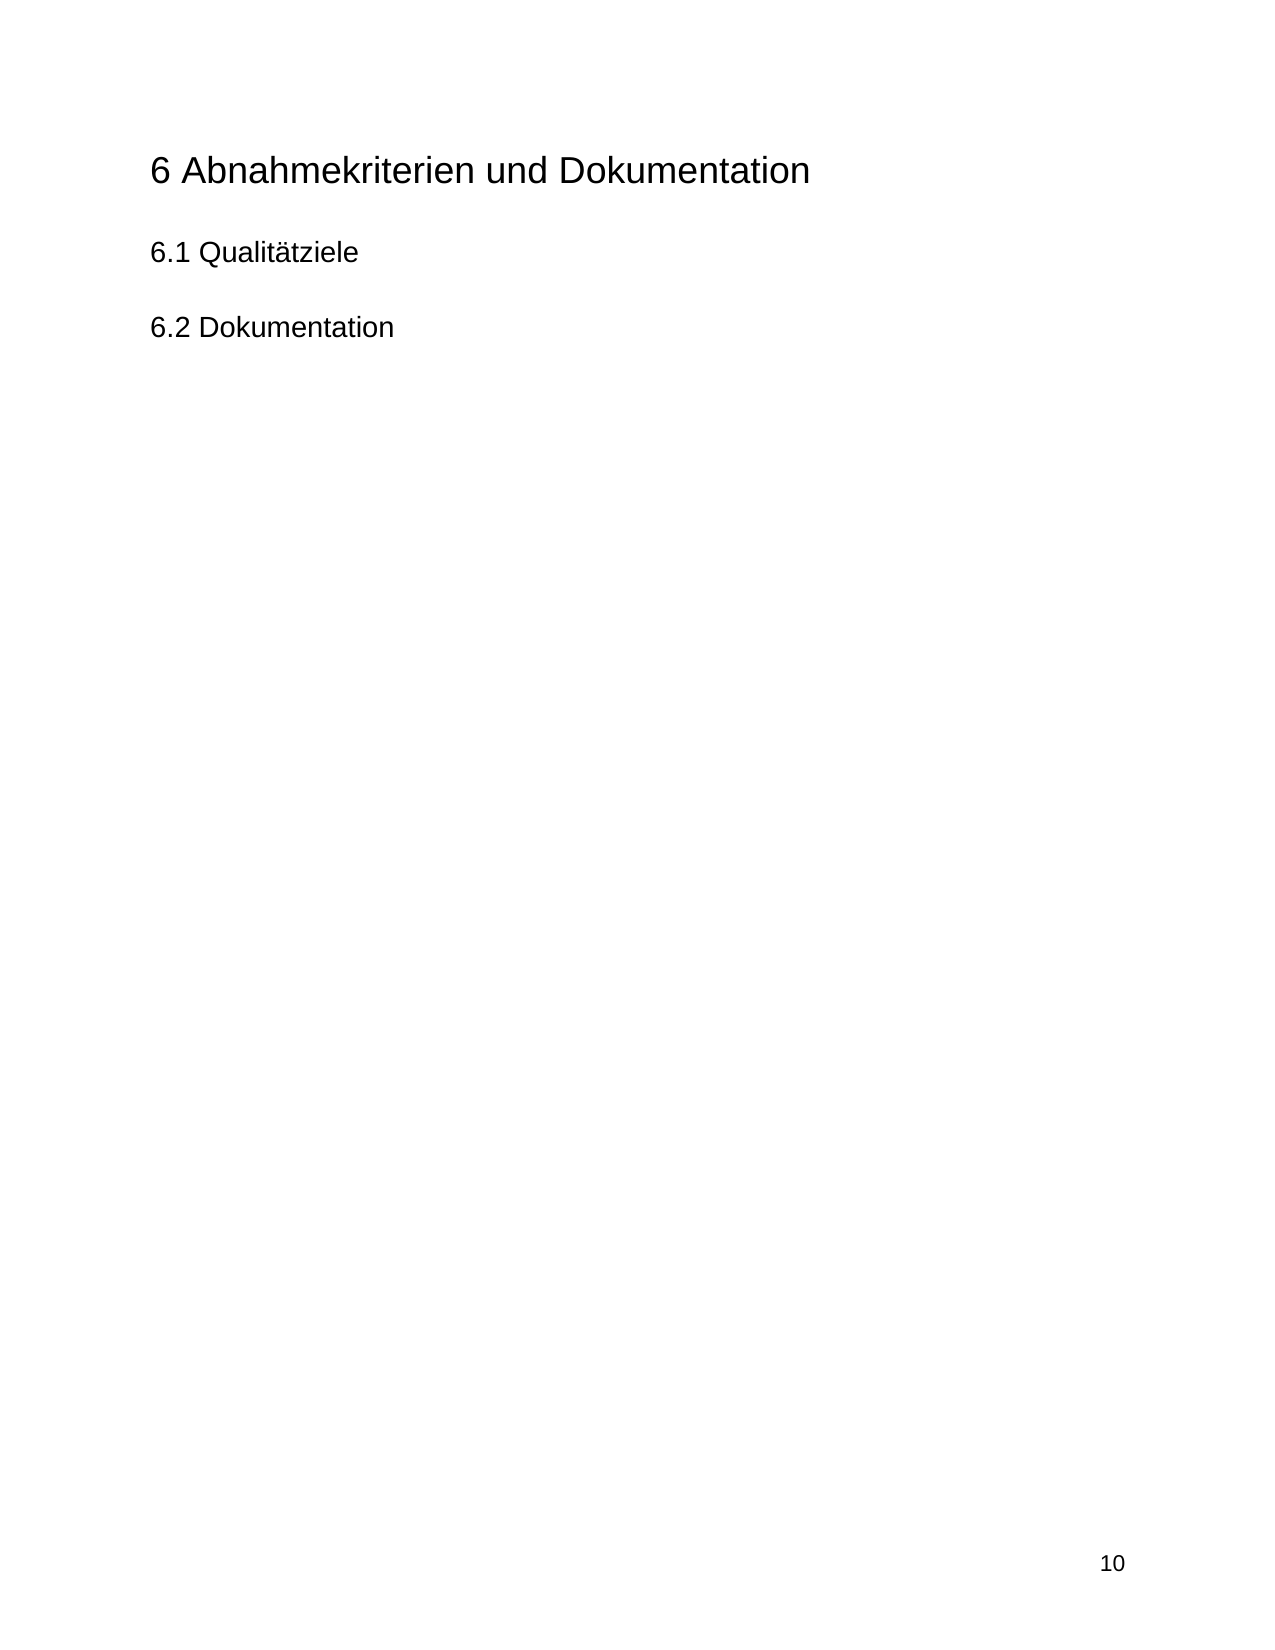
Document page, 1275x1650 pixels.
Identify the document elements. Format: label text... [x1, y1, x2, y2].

subtitle 6.2 Dokumentation [150, 311, 1125, 343]
subtitle 6.1 Qualitätziele [150, 236, 1125, 268]
subtitle 6 Abnahmekriterien und Dokumentation [150, 150, 1125, 192]
